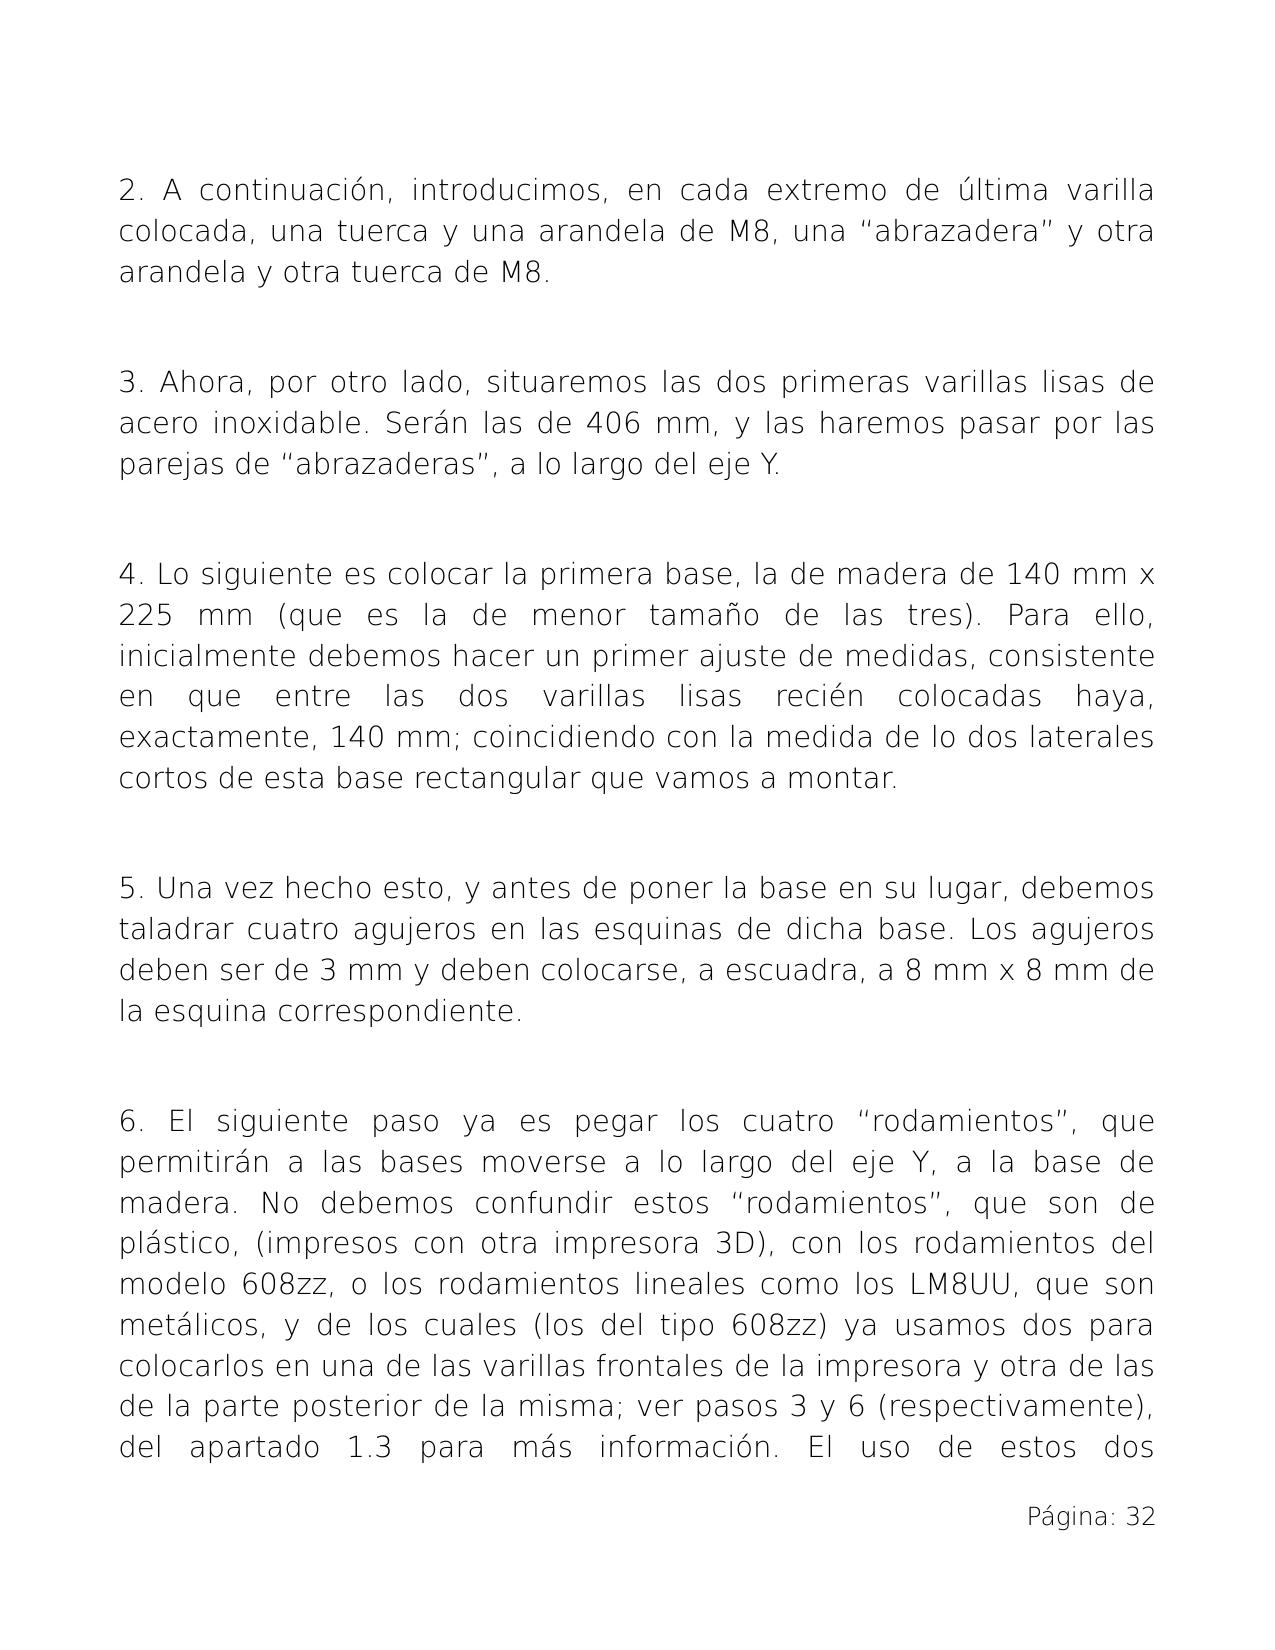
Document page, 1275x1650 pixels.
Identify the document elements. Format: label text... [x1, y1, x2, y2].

text 2. A continuación, introducimos, en cada extremo de última varilla colocada, una tuerca y una arandela de M8, una “abrazadera” y otra arandela y otra tuerca de M8. [118, 173, 1157, 289]
text 3. Ahora, por otro lado, situaremos las dos primeras varillas lisas de acero inoxidable. Serán las de 406 mm, y las haremos pasar por las parejas de “abrazaderas”, a lo largo del eje Y. [118, 366, 1157, 481]
text 4. Lo siguiente es colocar la primera base, la de madera de 140 mm x 225 mm (que es la de menor tamaño de las tres). Para ello, inicialmente debemos hacer un primer ajuste de medidas, consistente en que entre las dos varillas lisas recién colocadas haya, exactamente, 140 mm; coincidiendo con la medida de lo dos laterales cortos de esta base rectangular que vamos a montar. [118, 558, 1157, 795]
text 6. El siguiente paso ya es pegar los cuatro “rodamientos”, que permitirán a las bases moverse a lo largo del eje Y, a la base de madera. No debemos confundir estos “rodamientos”, que son de plástico, (impresos con otra impresora 3D), con los rodamientos del modelo 608zz, o los rodamientos lineales como los LM8UU, que son metálicos, y de los cuales (los del tipo 608zz) ya usamos dos para colocarlos en una de las varillas frontales de la impresora y otra de las de la parte posterior de la misma; ver pasos 3 y 6 (respectivamente), del apartado 1.3 para más información. El uso de estos dos [118, 1105, 1157, 1464]
text 5. Una vez hecho esto, y antes de poner la base en su lugar, debemos taladrar cuatro agujeros en las esquinas de dicha base. Los agujeros deben ser de 3 mm y deben colocarse, a escuadra, a 8 mm x 8 mm de la esquina correspondiente. [118, 872, 1157, 1028]
